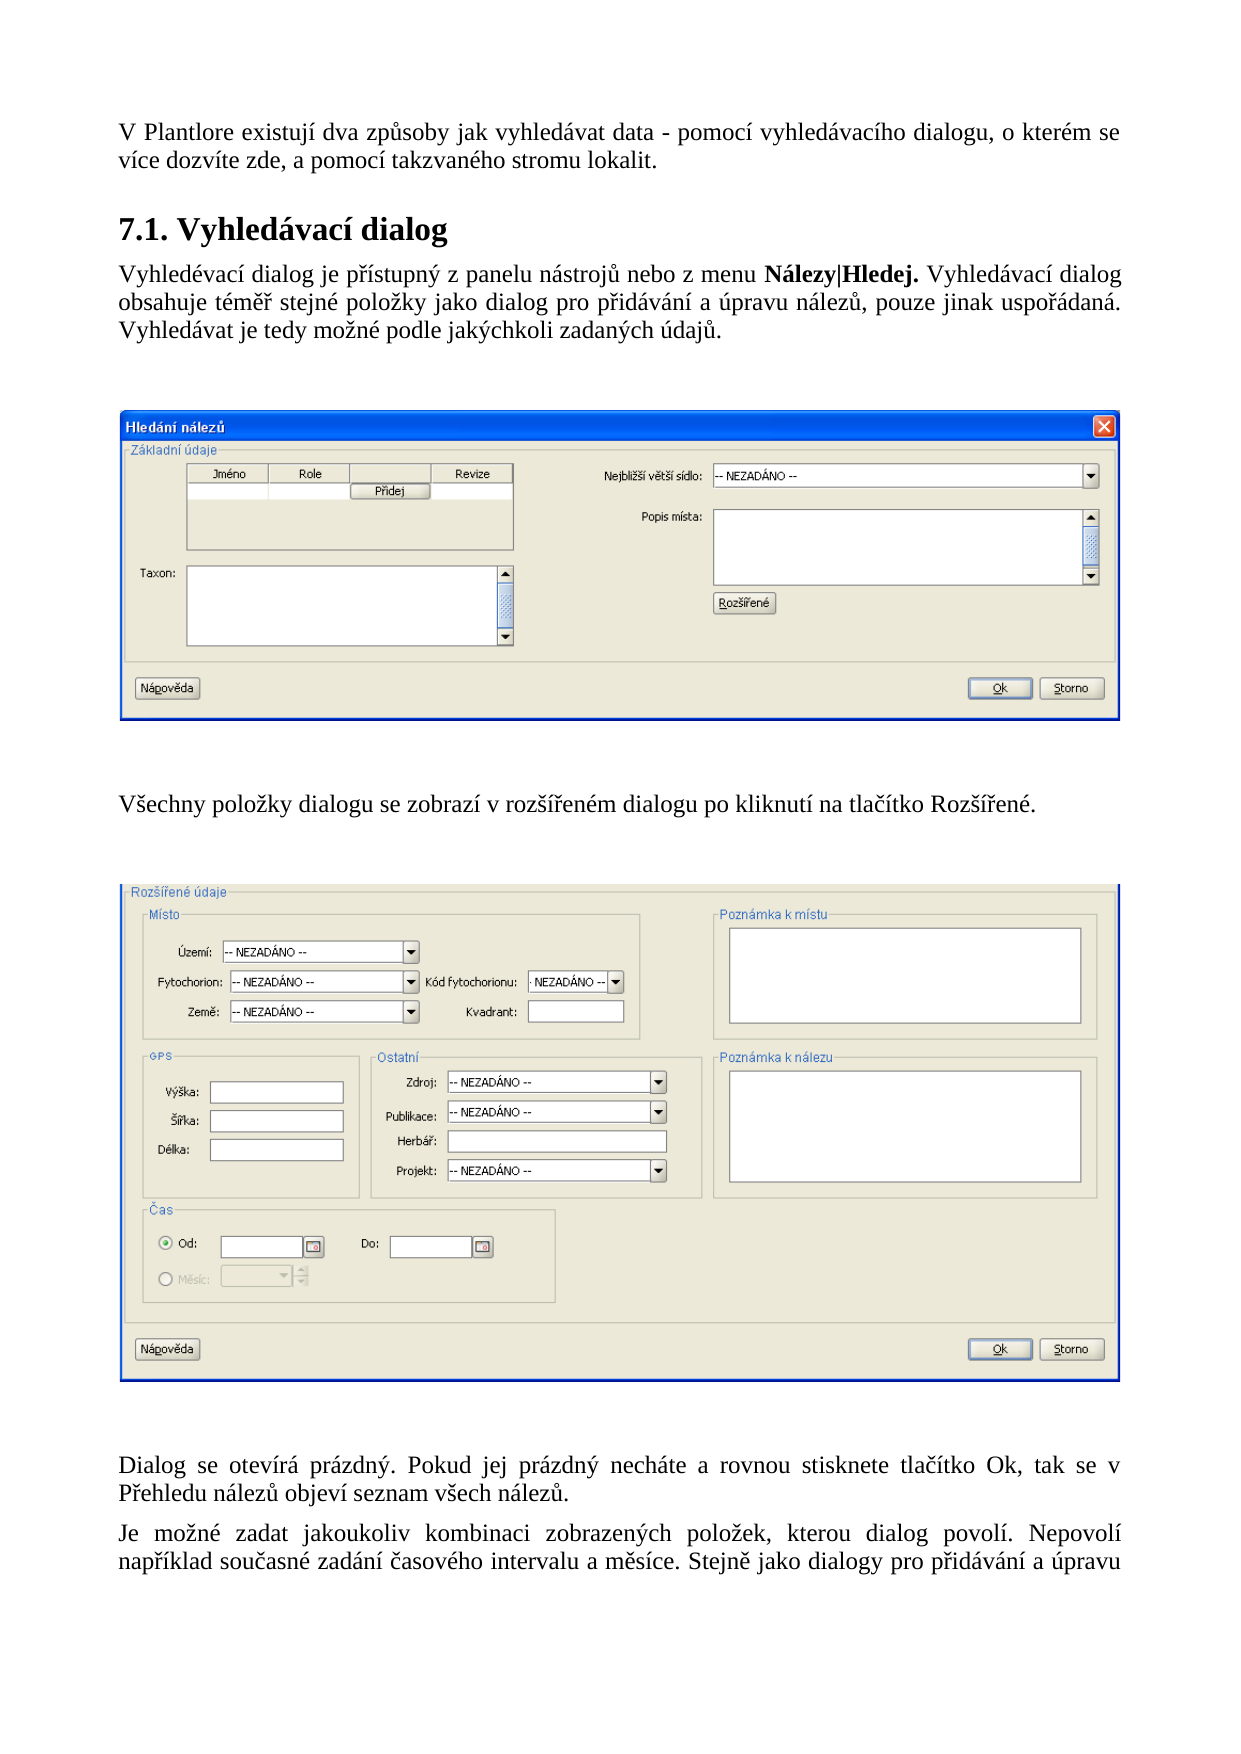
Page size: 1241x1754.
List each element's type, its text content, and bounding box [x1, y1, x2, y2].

text Je možné zadat jakoukoliv kombinaci zobrazených položek, kterou dialog povolí. Nepovolí například současné zadání časového intervalu a měsíce. Stejně jako dialogy pro přidávání a úpravu [118, 1519, 1122, 1574]
picture [119, 884, 1121, 1382]
picture [119, 410, 1121, 721]
subtitle 7.1. Vyhledávací dialog [118, 211, 1122, 248]
text Vyhledévací dialog je přístupný z panelu nástrojů nebo z menu Nálezy|Hledej. Vyhledávací dialog obsahuje téměř stejné položky jako dialog pro přidávání a úpravu nálezů, pouze jinak uspořádaná. Vyhledávat je tedy možné podle jakýchkoli zadaných údajů. [118, 260, 1122, 343]
text V Plantlore existují dva způsoby jak vyhledávat data - pomocí vyhledávacího dialogu, o kterém se více dozvíte zde, a pomocí takzvaného stromu lokalit. [118, 118, 1122, 173]
text Dialog se otevírá prázdný. Pokud jej prázdný necháte a rovnou stisknete tlačítko Ok, tak se v Přehledu nálezů objeví seznam všech nálezů. [118, 1451, 1122, 1507]
text Všechny položky dialogu se zobrazí v rozšířeném dialogu po kliknutí na tlačítko Rozšířené. [118, 790, 1122, 817]
